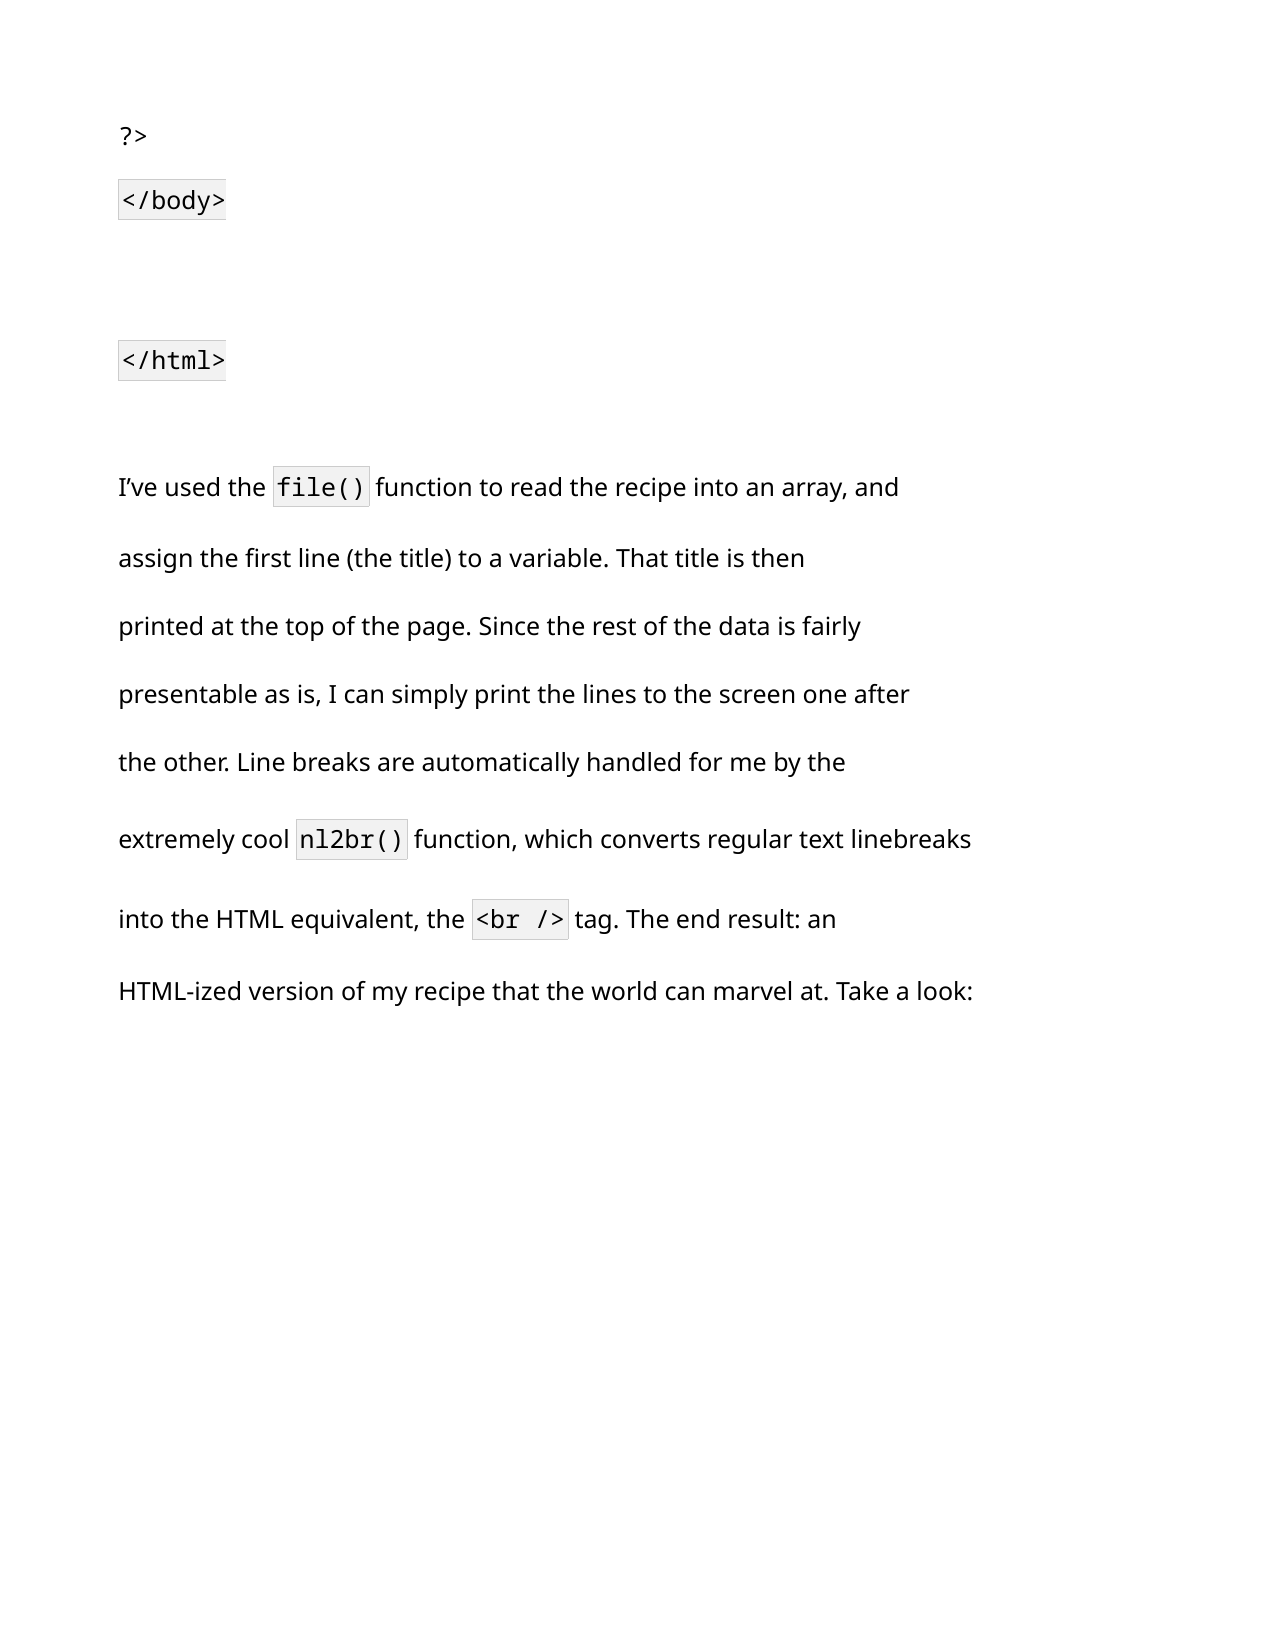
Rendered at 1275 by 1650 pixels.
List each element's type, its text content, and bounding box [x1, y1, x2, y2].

text ?> [118, 118, 1157, 152]
text I’ve used the file() function to read the recipe into an array, and assign the first line (the title) to a variable. That title is then printed at the top of the page. Since the rest of the data is fairly presentable as is, I can simply print the lines to the screen one after the other. Line breaks are automatically handled for me by the extremely cool nl2br() function, which converts regular text linebreaks into the HTML equivalent, the <br /> tag. The end result: an HTML-ized version of my recipe that the world can marvel at. Take a look: [118, 466, 1157, 1007]
text </body> </html> [118, 179, 1157, 437]
